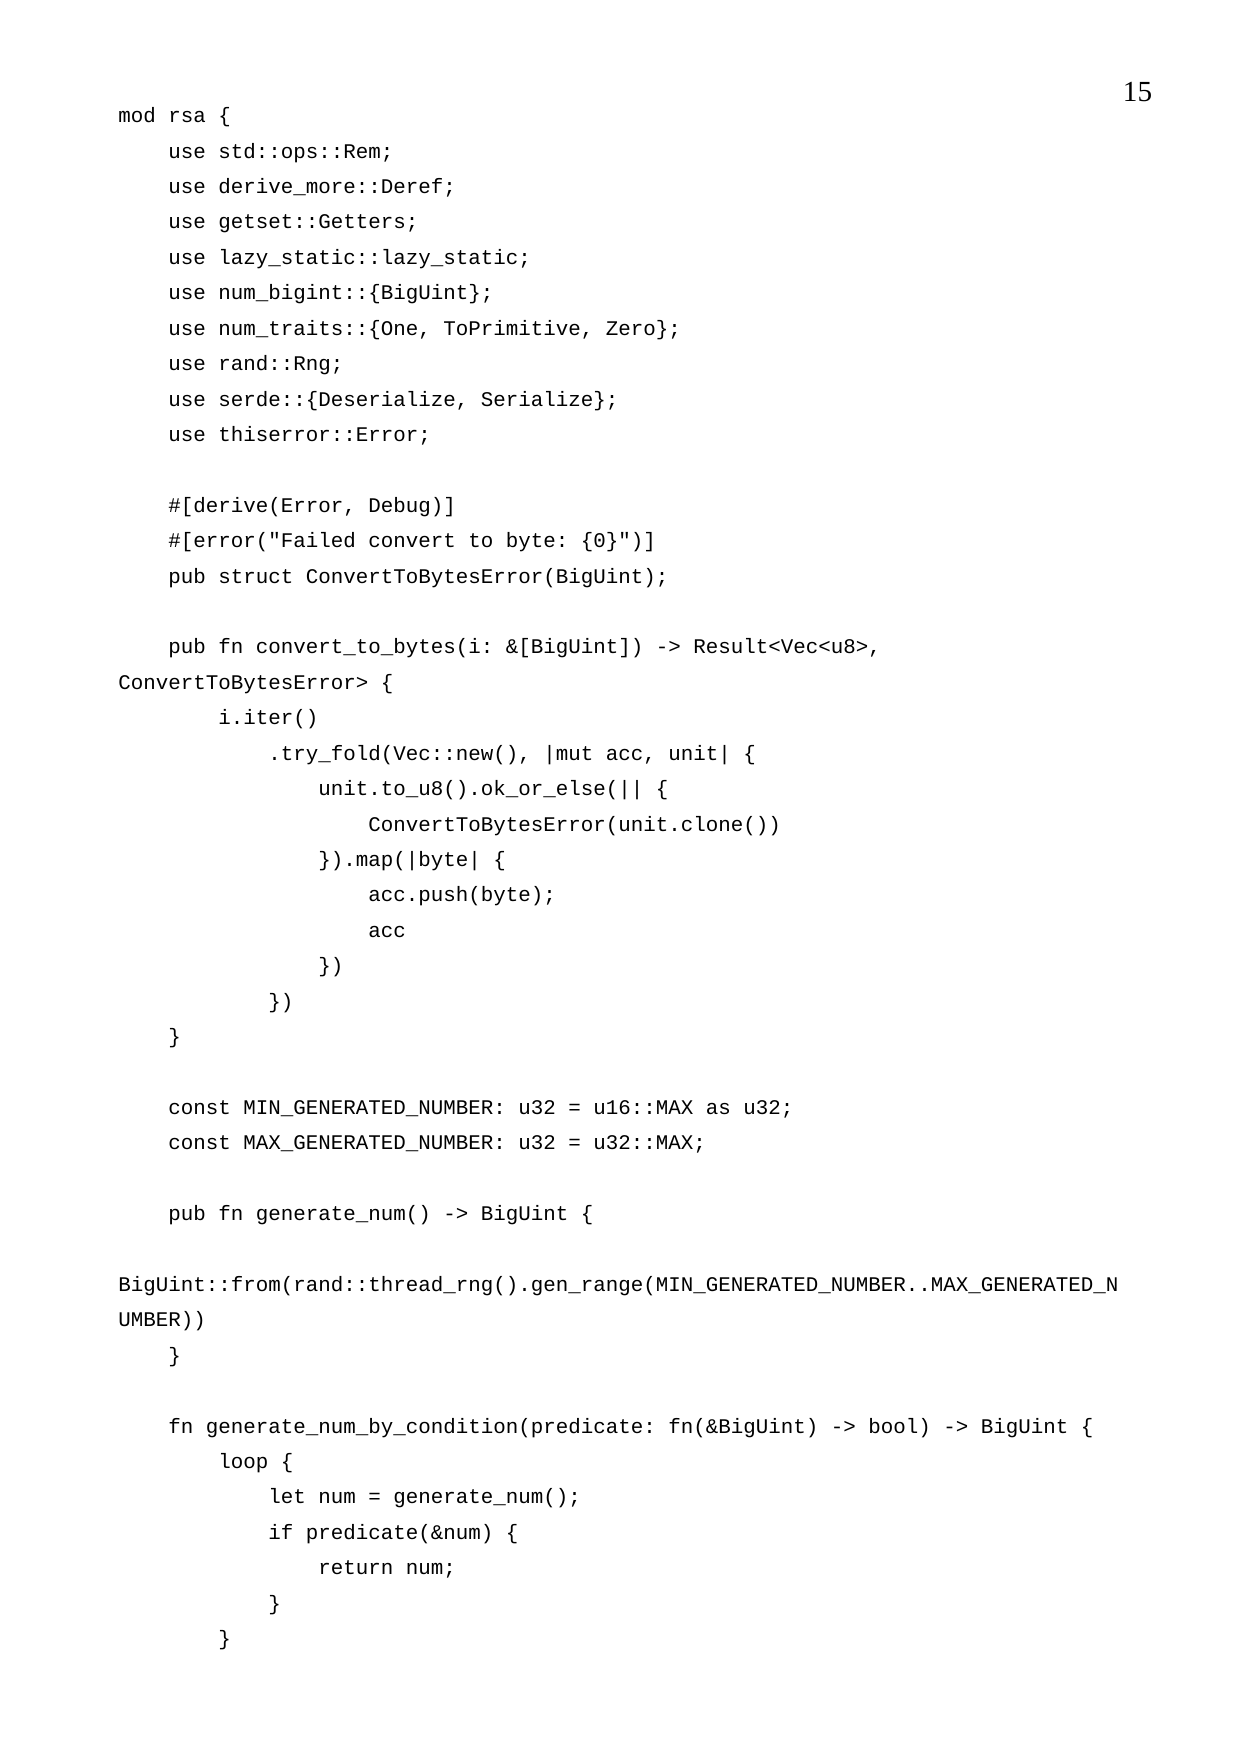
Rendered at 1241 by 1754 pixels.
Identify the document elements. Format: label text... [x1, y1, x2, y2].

text let num = generate_num(); [118, 1486, 1122, 1510]
text #[derive(Error, Debug)] [118, 495, 1122, 518]
text use lazy_static::lazy_static; [118, 247, 1122, 271]
text use derive_more::Deref; [118, 176, 1122, 200]
text use thiserror::Error; [118, 424, 1122, 448]
text pub struct ConvertToBytesError(BigUint); [118, 566, 1122, 589]
text use rand::Rng; [118, 353, 1122, 377]
text const MIN_GENERATED_NUMBER: u32 = u16::MAX as u32; [118, 1097, 1122, 1121]
text if predicate(&num) { [118, 1522, 1122, 1546]
text pub fn generate_num() -> BigUint { [118, 1203, 1122, 1227]
text BigUint::from(rand::thread_rng().gen_range(MIN_GENERATED_NUMBER..MAX_GENERATED_NUMBER)) [118, 1238, 1122, 1333]
text return num; [118, 1557, 1122, 1581]
text use num_traits::{One, ToPrimitive, Zero}; [118, 318, 1122, 341]
text mod rsa { [118, 105, 1122, 129]
text } [118, 1593, 1122, 1616]
text } [118, 1345, 1122, 1368]
text loop { [118, 1451, 1122, 1475]
text i.iter() [118, 707, 1122, 731]
text acc.push(byte); [118, 884, 1122, 908]
text }) [118, 991, 1122, 1014]
text fn generate_num_by_condition(predicate: fn(&BigUint) -> bool) -> BigUint { [118, 1416, 1122, 1439]
text use std::ops::Rem; [118, 141, 1122, 164]
text use serde::{Deserialize, Serialize}; [118, 388, 1122, 412]
text use getset::Getters; [118, 211, 1122, 235]
text use num_bigint::{BigUint}; [118, 282, 1122, 306]
text .try_fold(Vec::new(), |mut acc, unit| { [118, 743, 1122, 766]
text unit.to_u8().ok_or_else(|| { [118, 778, 1122, 802]
text }) [118, 955, 1122, 979]
text #[error("Failed convert to byte: {0}")] [118, 530, 1122, 554]
text } [118, 1026, 1122, 1050]
text pub fn convert_to_bytes(i: &[BigUint]) -> Result<Vec<u8>, ConvertToBytesError> { [118, 636, 1122, 696]
text acc [118, 920, 1122, 943]
text const MAX_GENERATED_NUMBER: u32 = u32::MAX; [118, 1132, 1122, 1156]
text } [118, 1628, 1122, 1652]
text ConvertToBytesError(unit.clone()) [118, 813, 1122, 837]
text }).map(|byte| { [118, 849, 1122, 873]
